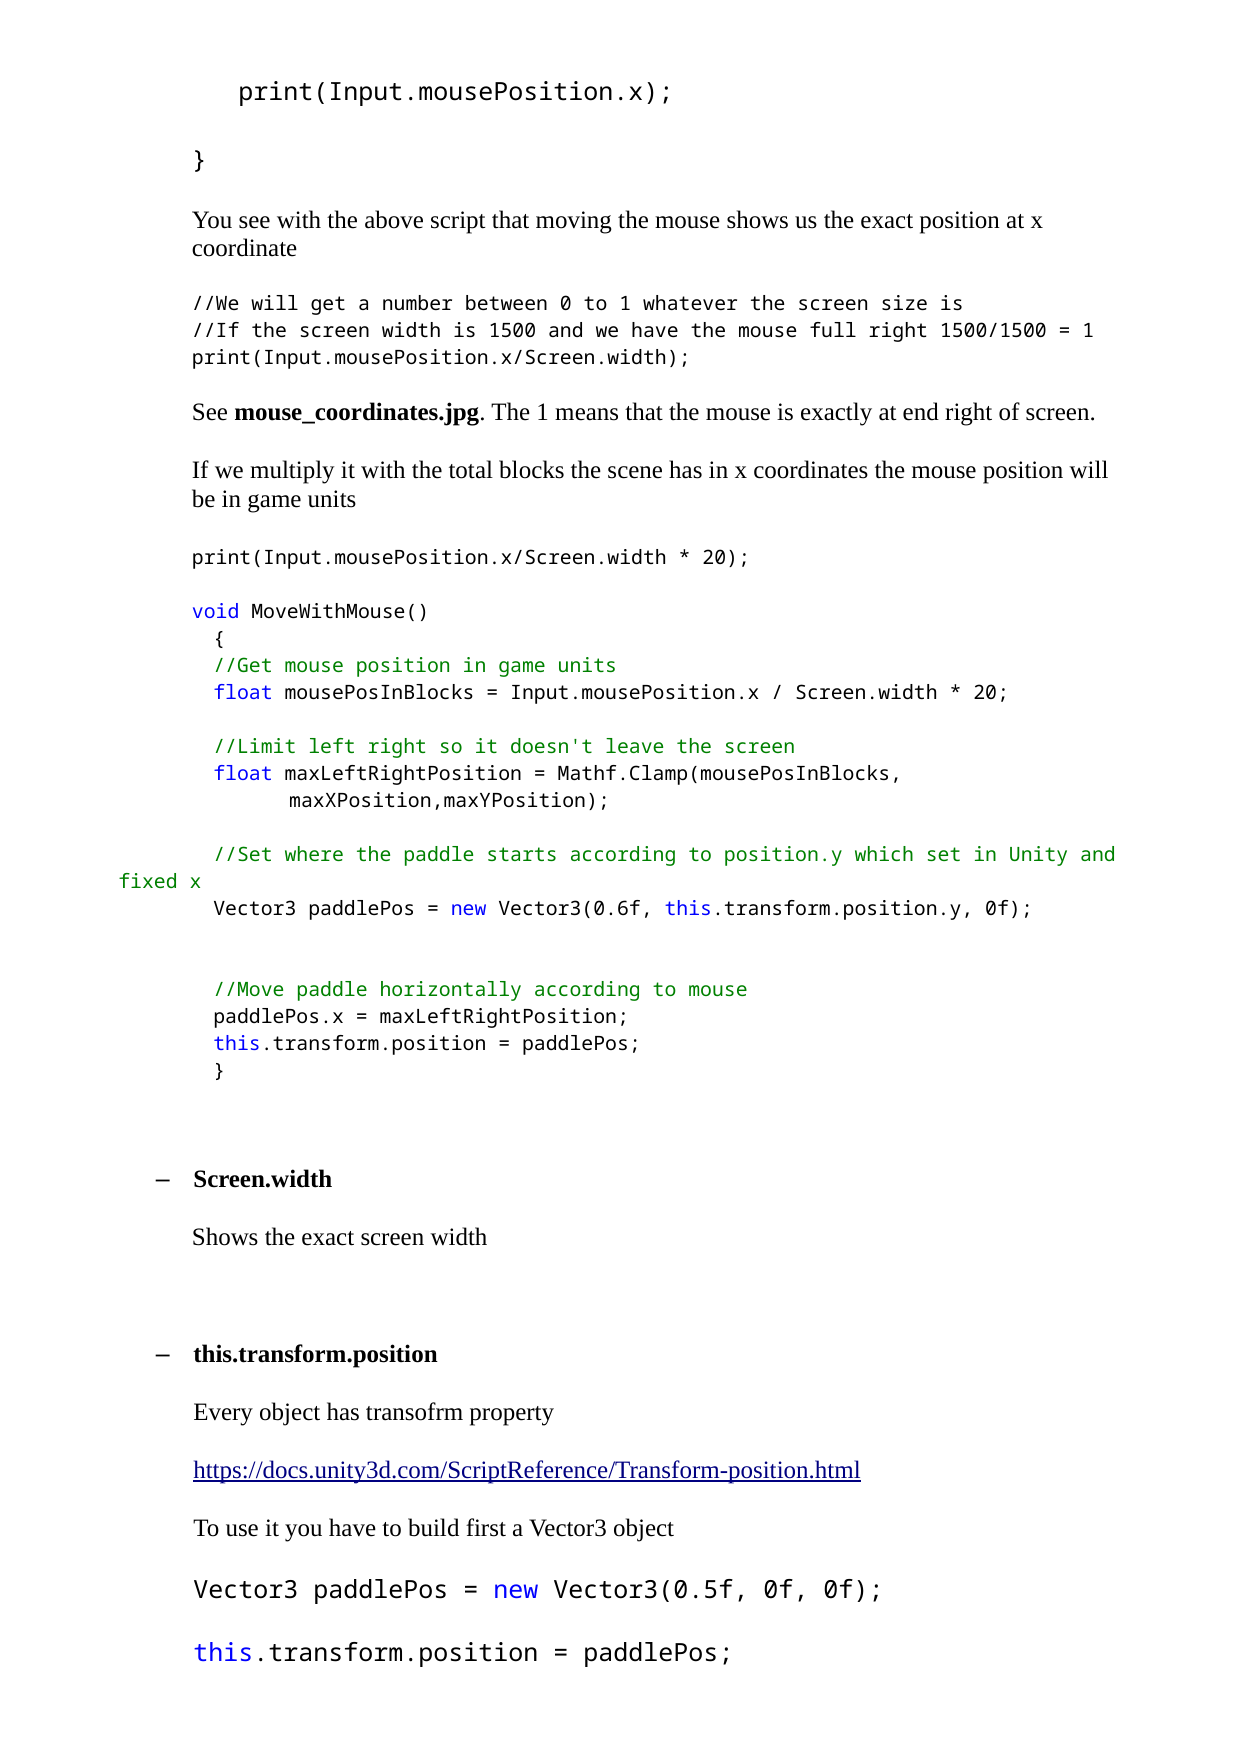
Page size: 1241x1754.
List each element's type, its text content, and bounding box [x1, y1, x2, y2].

list Every object has transofrm property [156, 1397, 1122, 1426]
text print(Input.mousePosition.x); [118, 74, 1122, 108]
list To use it you have to build first a Vector3 object [156, 1513, 1122, 1542]
text You see with the above script that moving the mouse shows us the exact position at x coordinate [118, 205, 1122, 262]
text //We will get a number between 0 to 1 whatever the screen size is [118, 289, 1122, 316]
text void MoveWithMouse() [118, 597, 1122, 624]
text print(Input.mousePosition.x/Screen.width * 20); [118, 541, 1122, 570]
text //If the screen width is 1500 and we have the mouse full right 1500/1500 = 1 [118, 316, 1122, 343]
text } [118, 142, 1122, 176]
text Vector3 paddlePos = new Vector3(0.6f, this.transform.position.y, 0f); [118, 894, 1122, 921]
text //Limit left right so it doesn't leave the screen [118, 732, 1122, 759]
text float mousePosInBlocks = Input.mousePosition.x / Screen.width * 20; [118, 678, 1122, 705]
text } [118, 1056, 1122, 1083]
text paddlePos.x = maxLeftRightPosition; [118, 1002, 1122, 1029]
text this.transform.position = paddlePos; [118, 1029, 1122, 1056]
text //Set where the paddle starts according to position.y which set in Unity and fixed x [118, 840, 1122, 894]
list https://docs.unity3d.com/ScriptReference/Transform-position.html [156, 1455, 1122, 1484]
text print(Input.mousePosition.x/Screen.width); [118, 343, 1122, 370]
text //Get mouse position in game units [118, 651, 1122, 678]
list this.transform.position [156, 1339, 1122, 1367]
text See mouse_coordinates.jpg. The 1 means that the mouse is exactly at end right of screen. [118, 397, 1122, 426]
list Screen.width [156, 1164, 1122, 1193]
list Vector3 paddlePos = new Vector3(0.5f, 0f, 0f); [156, 1572, 1122, 1606]
text Shows the exact screen width [118, 1222, 1122, 1251]
text float maxLeftRightPosition = Mathf.Clamp(mousePosInBlocks, maxXPosition,maxYPosition); [118, 759, 1122, 813]
list this.transform.position = paddlePos; [156, 1635, 1122, 1669]
text { [118, 624, 1122, 651]
text If we multiply it with the total blocks the scene has in x coordinates the mouse position will be in game units [118, 455, 1122, 512]
text //Move paddle horizontally according to mouse [118, 975, 1122, 1002]
